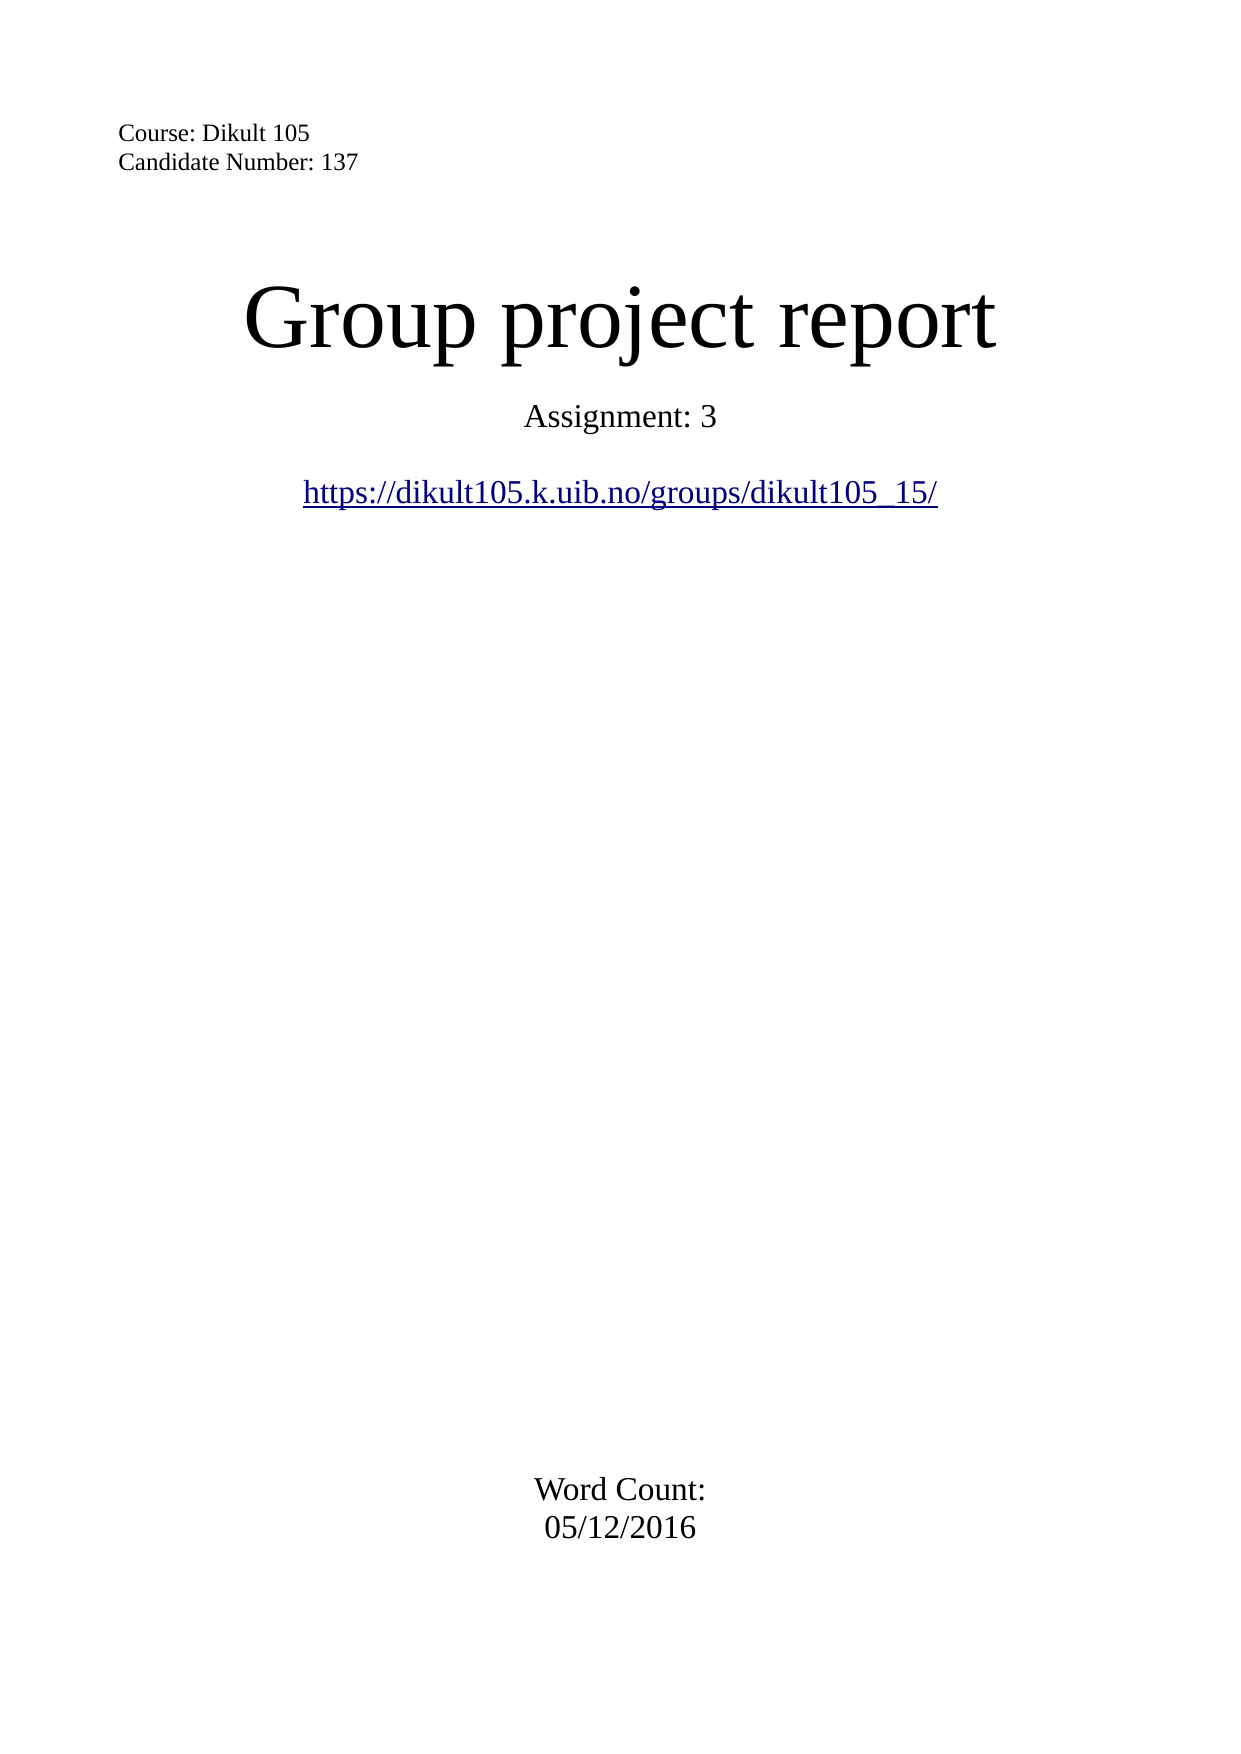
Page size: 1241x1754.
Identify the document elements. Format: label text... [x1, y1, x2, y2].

text Course: Dikult 105 [118, 118, 1122, 147]
text Assignment: 3 [118, 396, 1122, 434]
text Candidate Number: 137 [118, 147, 1122, 176]
text https://dikult105.k.uib.no/groups/dikult105_15/ [118, 473, 1122, 511]
text Group project report [118, 262, 1122, 367]
text Word Count: [118, 1469, 1122, 1508]
text 05/12/2016 [118, 1508, 1122, 1546]
